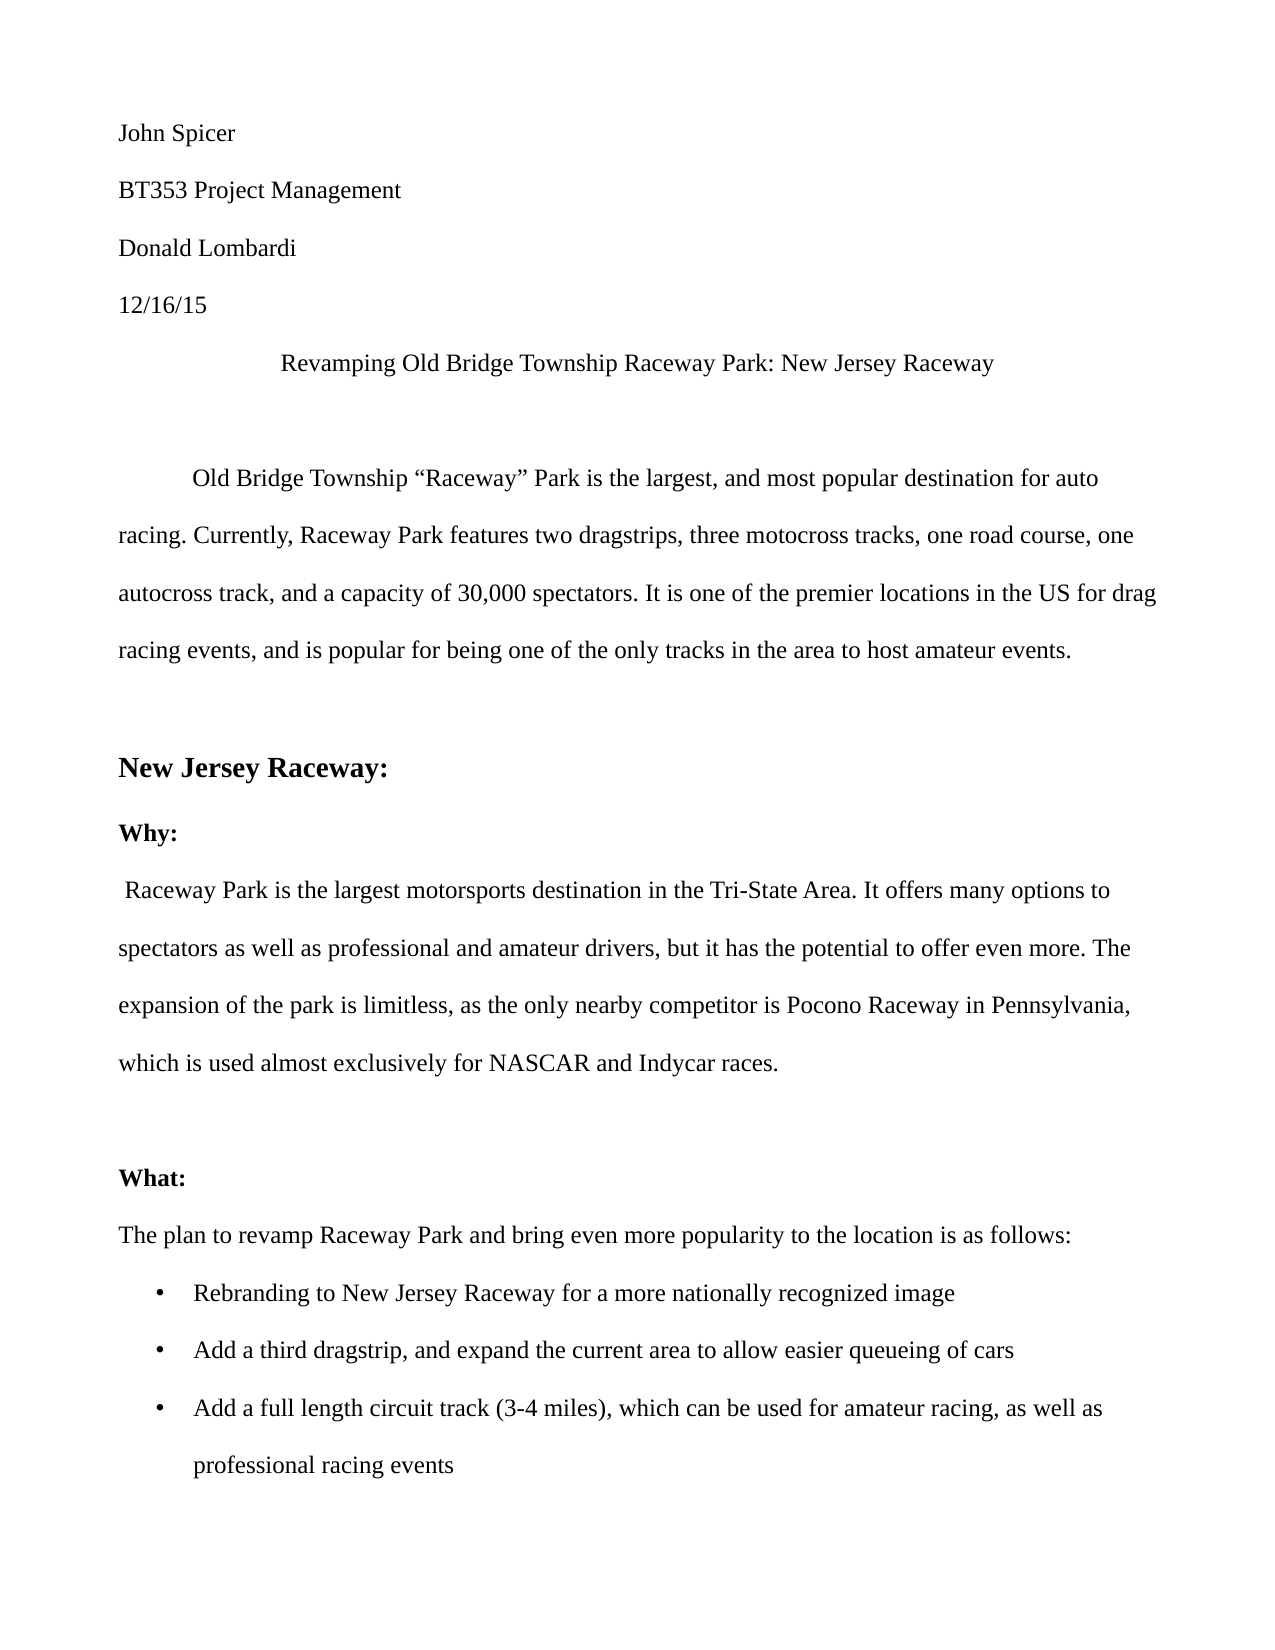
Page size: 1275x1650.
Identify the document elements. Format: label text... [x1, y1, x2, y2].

text Why: [118, 818, 1157, 846]
text Revamping Old Bridge Township Raceway Park: New Jersey Raceway [118, 348, 1157, 377]
text 12/16/15 [118, 291, 1157, 319]
text John Spicer [118, 118, 1157, 147]
text The plan to revamp Raceway Park and bring even more popularity to the location is as follows: [118, 1220, 1157, 1249]
text BT353 Project Management [118, 176, 1157, 204]
list Add a full length circuit track (3-4 miles), which can be used for amateur racing, as well as professional racing events [156, 1393, 1157, 1479]
text Raceway Park is the largest motorsports destination in the Tri-State Area. It offers many options to spectators as well as professional and amateur drivers, but it has the potential to offer even more. The expansion of the park is limitless, as the only nearby competitor is Pocono Raceway in Pennsylvania, which is used almost exclusively for NASCAR and Indycar races. [118, 875, 1157, 1076]
text What: [118, 1163, 1157, 1191]
list Add a third dragstrip, and expand the current area to allow easier queueing of cars [156, 1335, 1157, 1364]
text New Jersey Raceway: [118, 751, 1157, 784]
list Rebranding to New Jersey Raceway for a more nationally recognized image [156, 1278, 1157, 1306]
text Old Bridge Township “Raceway” Park is the largest, and most popular destination for auto racing. Currently, Raceway Park features two dragstrips, three motocross tracks, one road course, one autocross track, and a capacity of 30,000 spectators. It is one of the premier locations in the US for drag racing events, and is popular for being one of the only tracks in the area to host amateur events. [118, 463, 1157, 664]
text Donald Lombardi [118, 233, 1157, 262]
